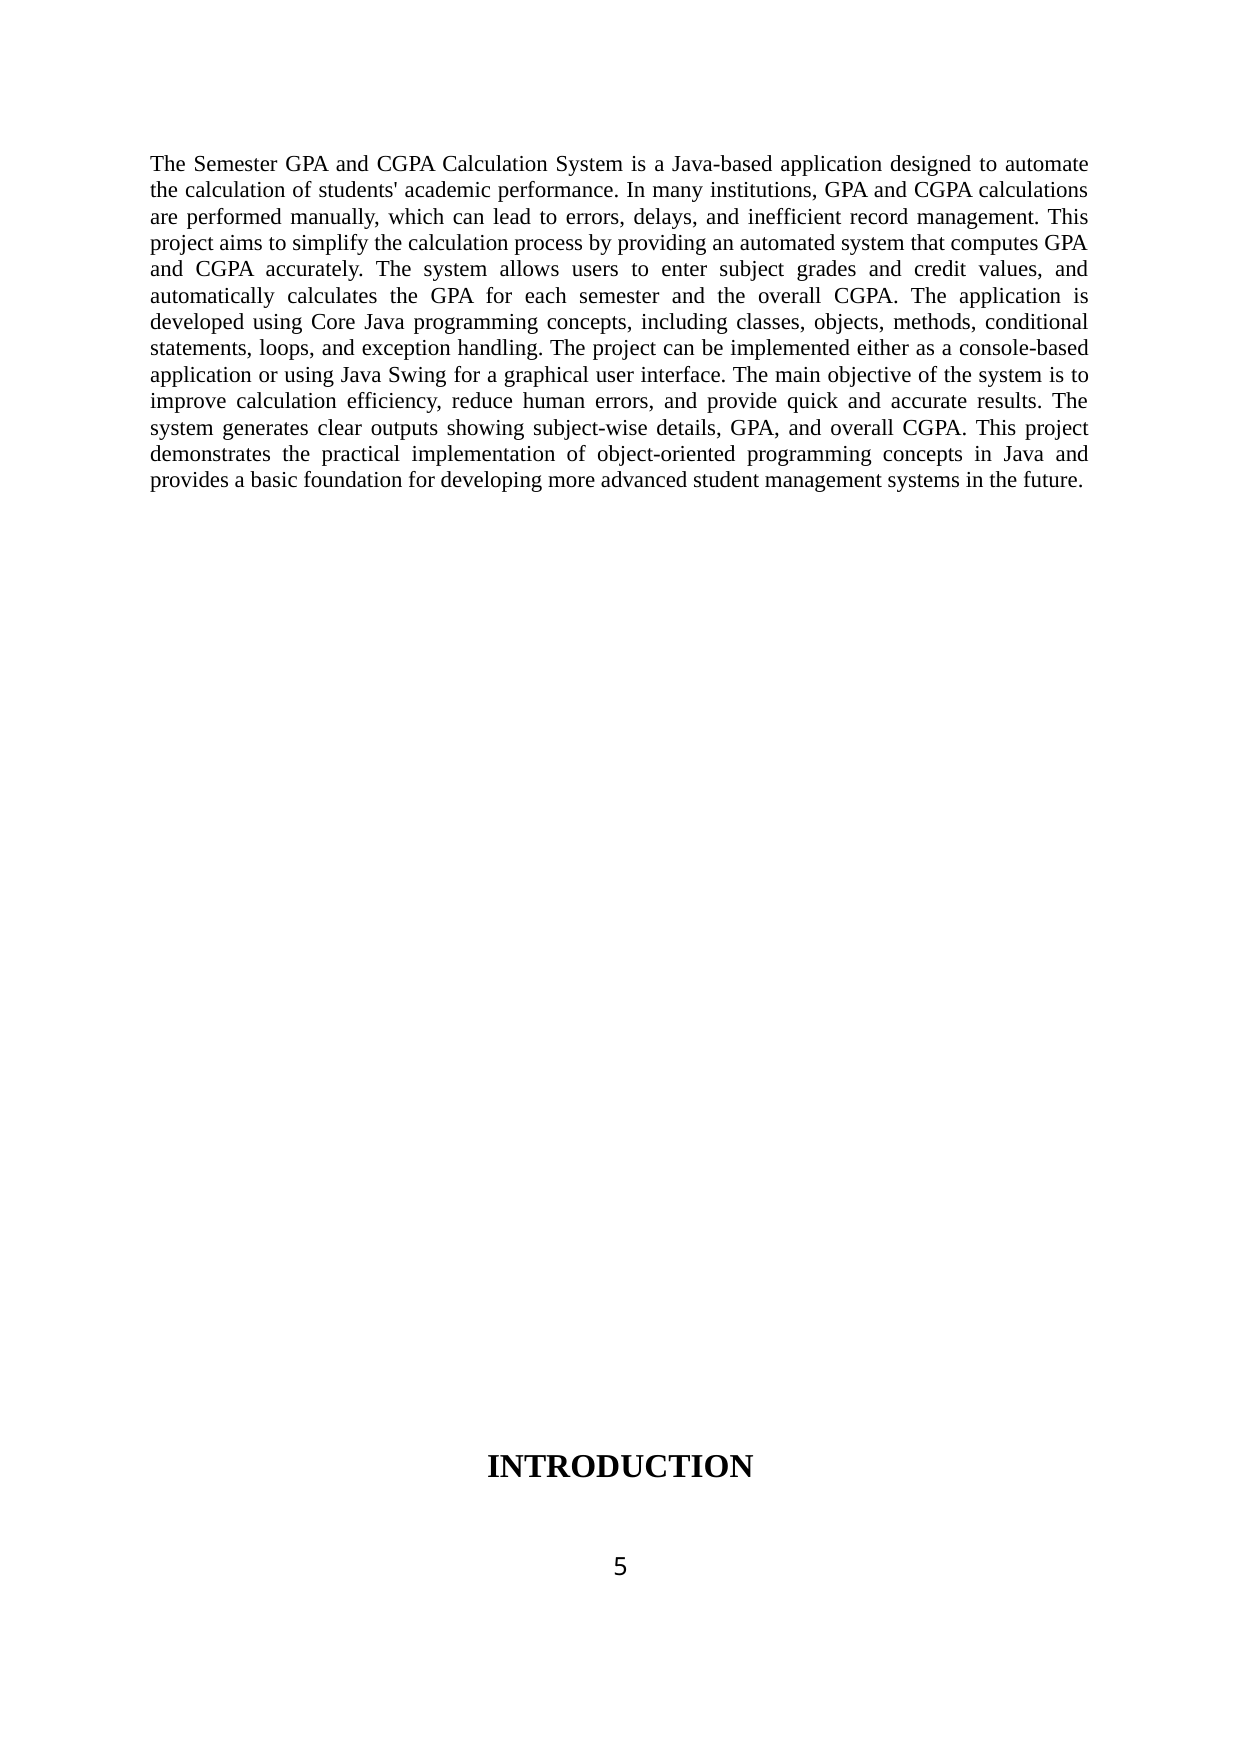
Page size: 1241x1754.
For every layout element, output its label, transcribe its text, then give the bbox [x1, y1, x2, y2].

text The Semester GPA and CGPA Calculation System is a Java-based application designed to automate the calculation of students' academic performance. In many institutions, GPA and CGPA calculations are performed manually, which can lead to errors, delays, and inefficient record management. This project aims to simplify the calculation process by providing an automated system that computes GPA and CGPA accurately. The system allows users to enter subject grades and credit values, and automatically calculates the GPA for each semester and the overall CGPA. The application is developed using Core Java programming concepts, including classes, objects, methods, conditional statements, loops, and exception handling. The project can be implemented either as a console-based application or using Java Swing for a graphical user interface. The main objective of the system is to improve calculation efficiency, reduce human errors, and provide quick and accurate results. The system generates clear outputs showing subject-wise details, GPA, and overall CGPA. This project demonstrates the practical implementation of object-oriented programming concepts in Java and provides a basic foundation for developing more advanced student management systems in the future. [150, 150, 1090, 493]
list INTRODUCTION [150, 1447, 1090, 1485]
